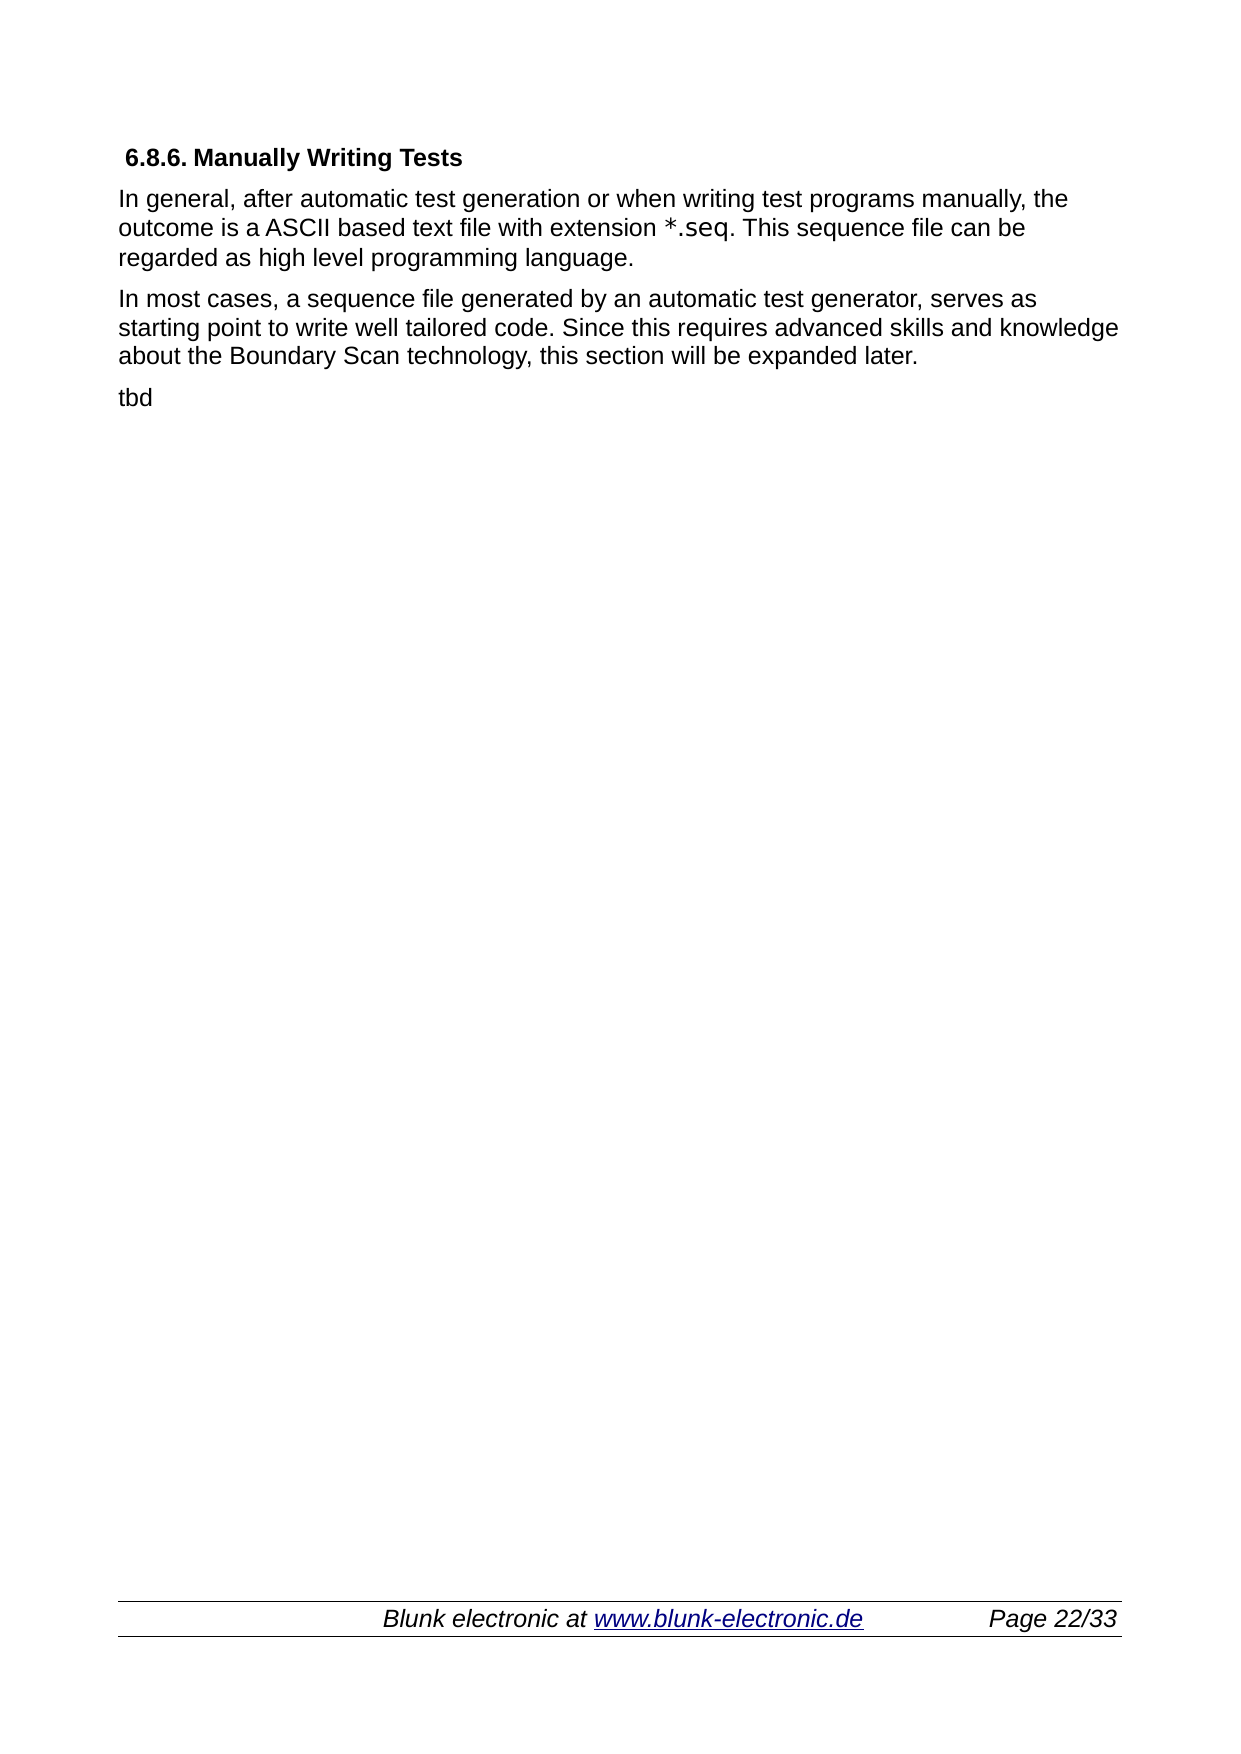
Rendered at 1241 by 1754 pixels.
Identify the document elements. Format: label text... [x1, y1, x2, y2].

text In general, after automatic test generation or when writing test programs manually, the outcome is a ASCII based text file with extension *.seq. This sequence file can be regarded as high level programming language. [118, 184, 1122, 271]
text In most cases, a sequence file generated by an automatic test generator, serves as starting point to write well tailored code. Since this requires advanced skills and knowledge about the Boundary Scan technology, this section will be expanded later. [118, 284, 1122, 370]
text tbd [118, 382, 1122, 411]
subtitle Manually Writing Tests [118, 143, 1122, 172]
